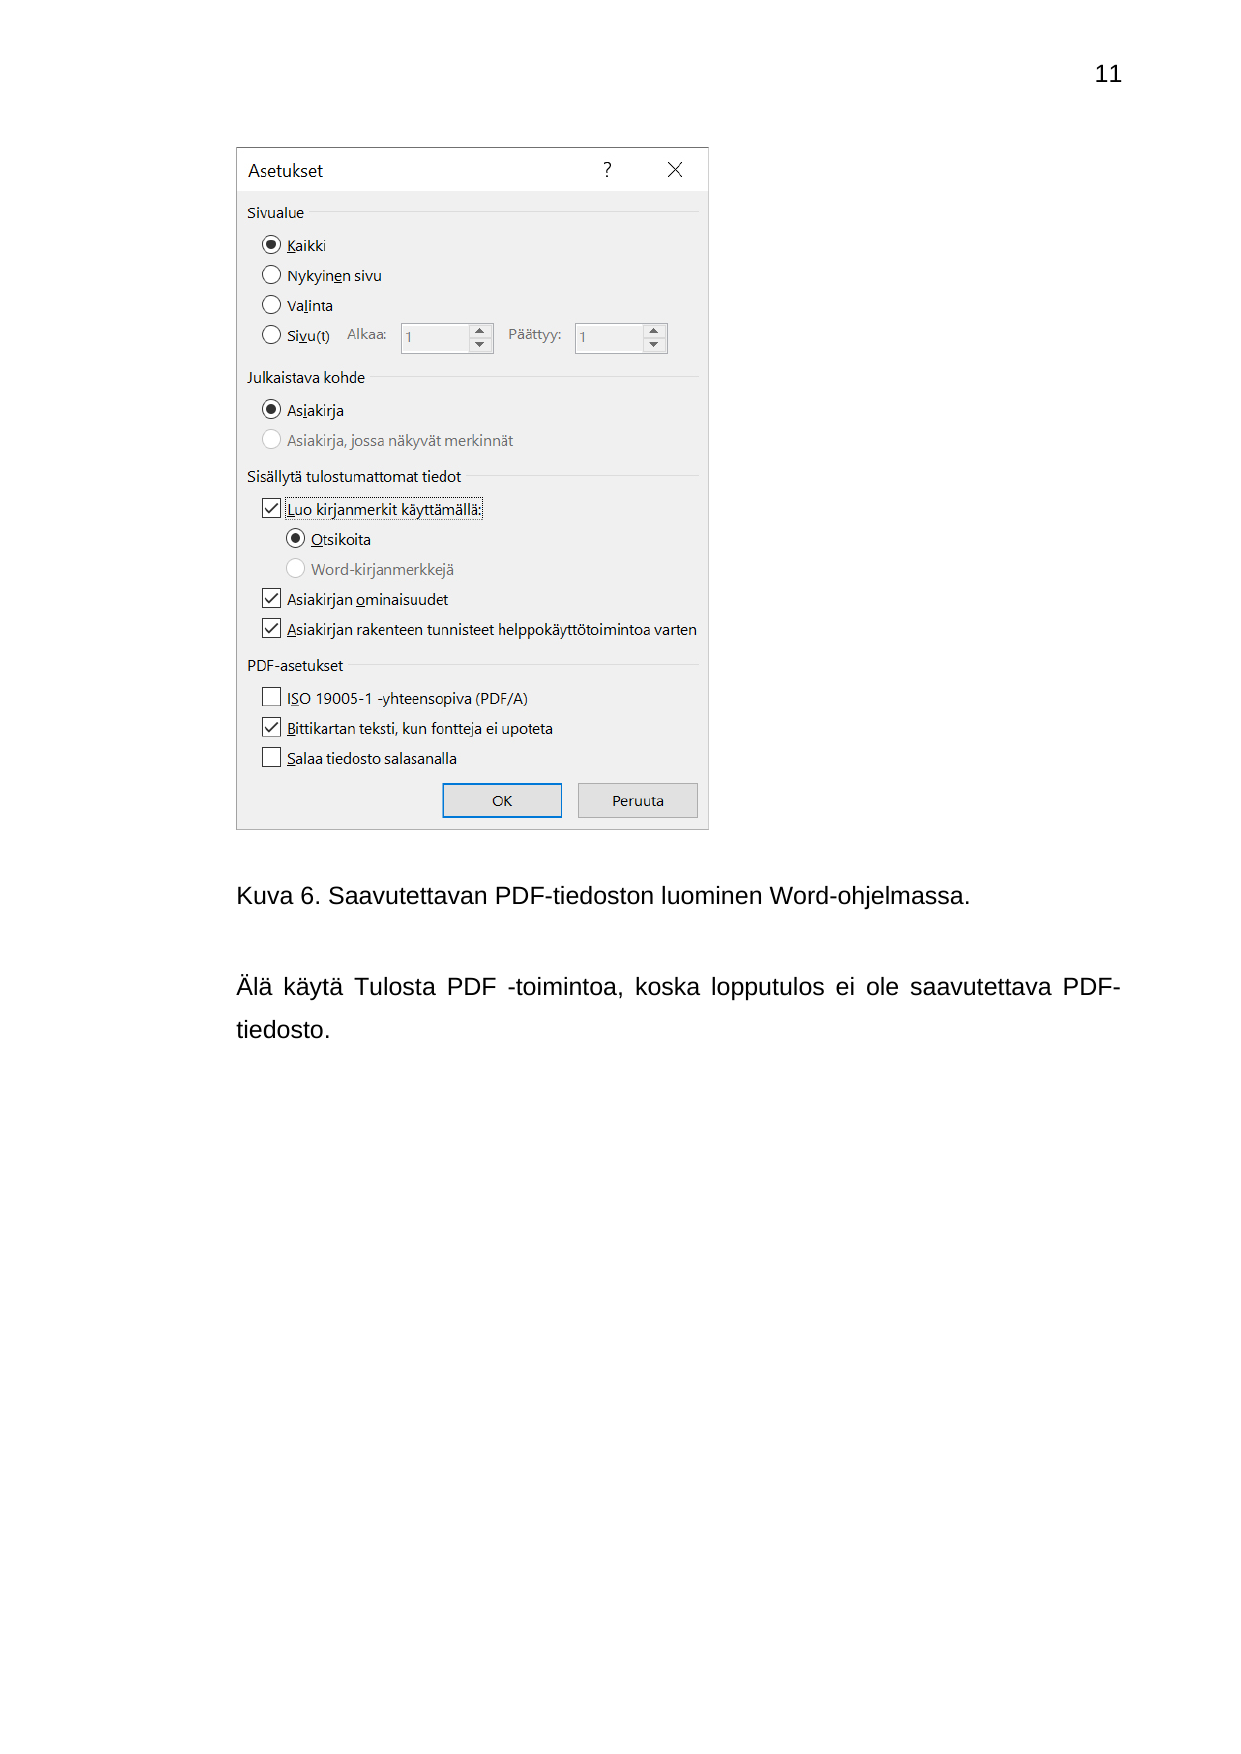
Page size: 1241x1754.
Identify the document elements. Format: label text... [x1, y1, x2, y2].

picture [236, 147, 709, 830]
text Kuva 6. Saavutettavan PDF-tiedoston luominen Word-ohjelmassa. [236, 881, 1122, 910]
text Älä käytä Tulosta PDF -toimintoa, koska lopputulos ei ole saavutettava PDF-tiedosto. [236, 972, 1122, 1044]
